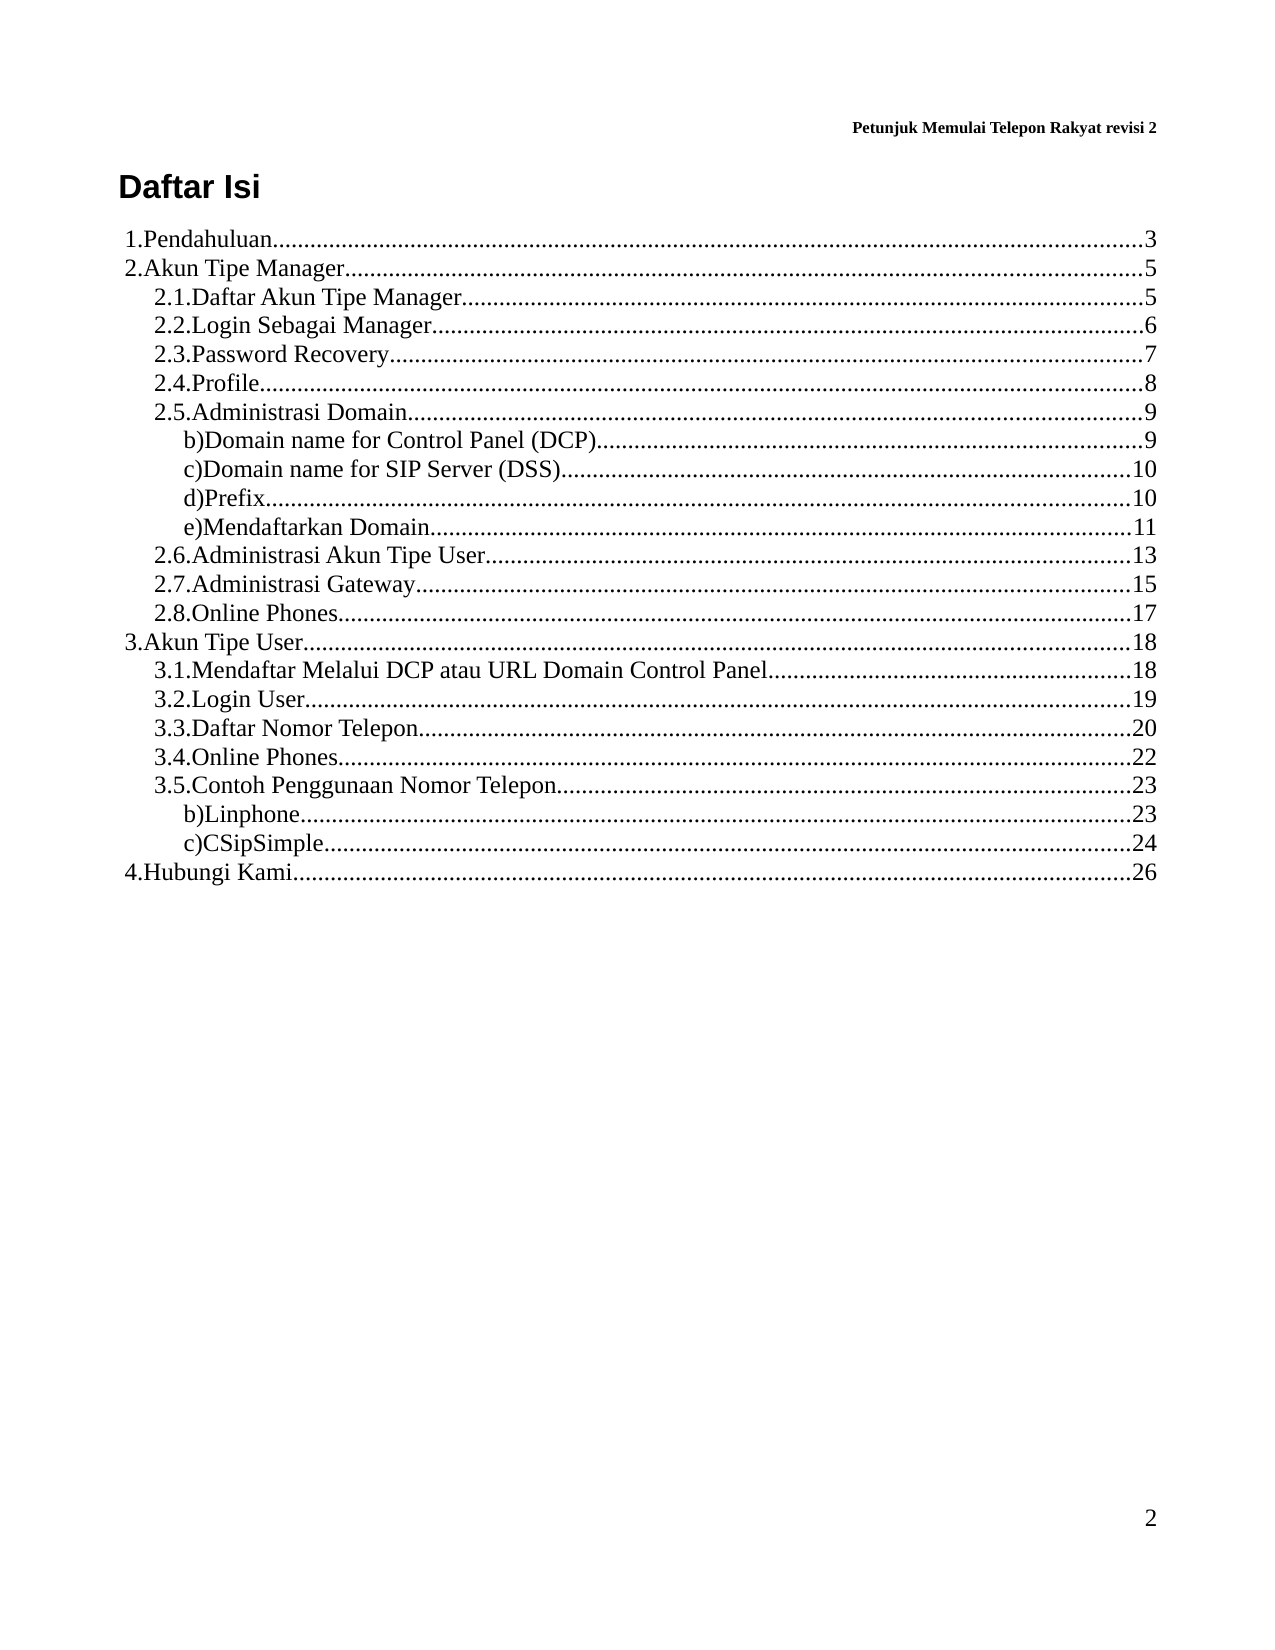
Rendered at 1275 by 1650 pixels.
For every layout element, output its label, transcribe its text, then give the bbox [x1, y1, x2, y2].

text 3.Akun Tipe User 18 [118, 627, 1157, 656]
text 2.1.Daftar Akun Tipe Manager 5 [148, 282, 1157, 311]
text b)Domain name for Control Panel (DCP) 9 [177, 426, 1157, 454]
text 3.5.Contoh Penggunaan Nomor Telepon 23 [148, 771, 1157, 799]
text 2.3.Password Recovery 7 [148, 339, 1157, 368]
text 2.2.Login Sebagai Manager 6 [148, 311, 1157, 339]
text 2.4.Profile 8 [148, 368, 1157, 397]
text 2.6.Administrasi Akun Tipe User 13 [148, 541, 1157, 569]
text c)Domain name for SIP Server (DSS) 10 [177, 454, 1157, 483]
text 2.7.Administrasi Gateway 15 [148, 569, 1157, 598]
text d)Prefix 10 [177, 483, 1157, 512]
text 2.8.Online Phones 17 [148, 598, 1157, 627]
text e)Mendaftarkan Domain 11 [177, 512, 1157, 541]
text 3.4.Online Phones 22 [148, 742, 1157, 771]
text 2.Akun Tipe Manager 5 [118, 253, 1157, 282]
text b)Linphone 23 [177, 799, 1157, 828]
text 1.Pendahuluan 3 [118, 224, 1157, 253]
text 2.5.Administrasi Domain 9 [148, 397, 1157, 426]
text 3.1.Mendaftar Melalui DCP atau URL Domain Control Panel 18 [148, 656, 1157, 684]
subtitle Daftar Isi [118, 167, 1157, 205]
text 3.3.Daftar Nomor Telepon 20 [148, 713, 1157, 742]
text 3.2.Login User 19 [148, 684, 1157, 713]
text 4.Hubungi Kami 26 [118, 857, 1157, 886]
text c)CSipSimple 24 [177, 828, 1157, 857]
